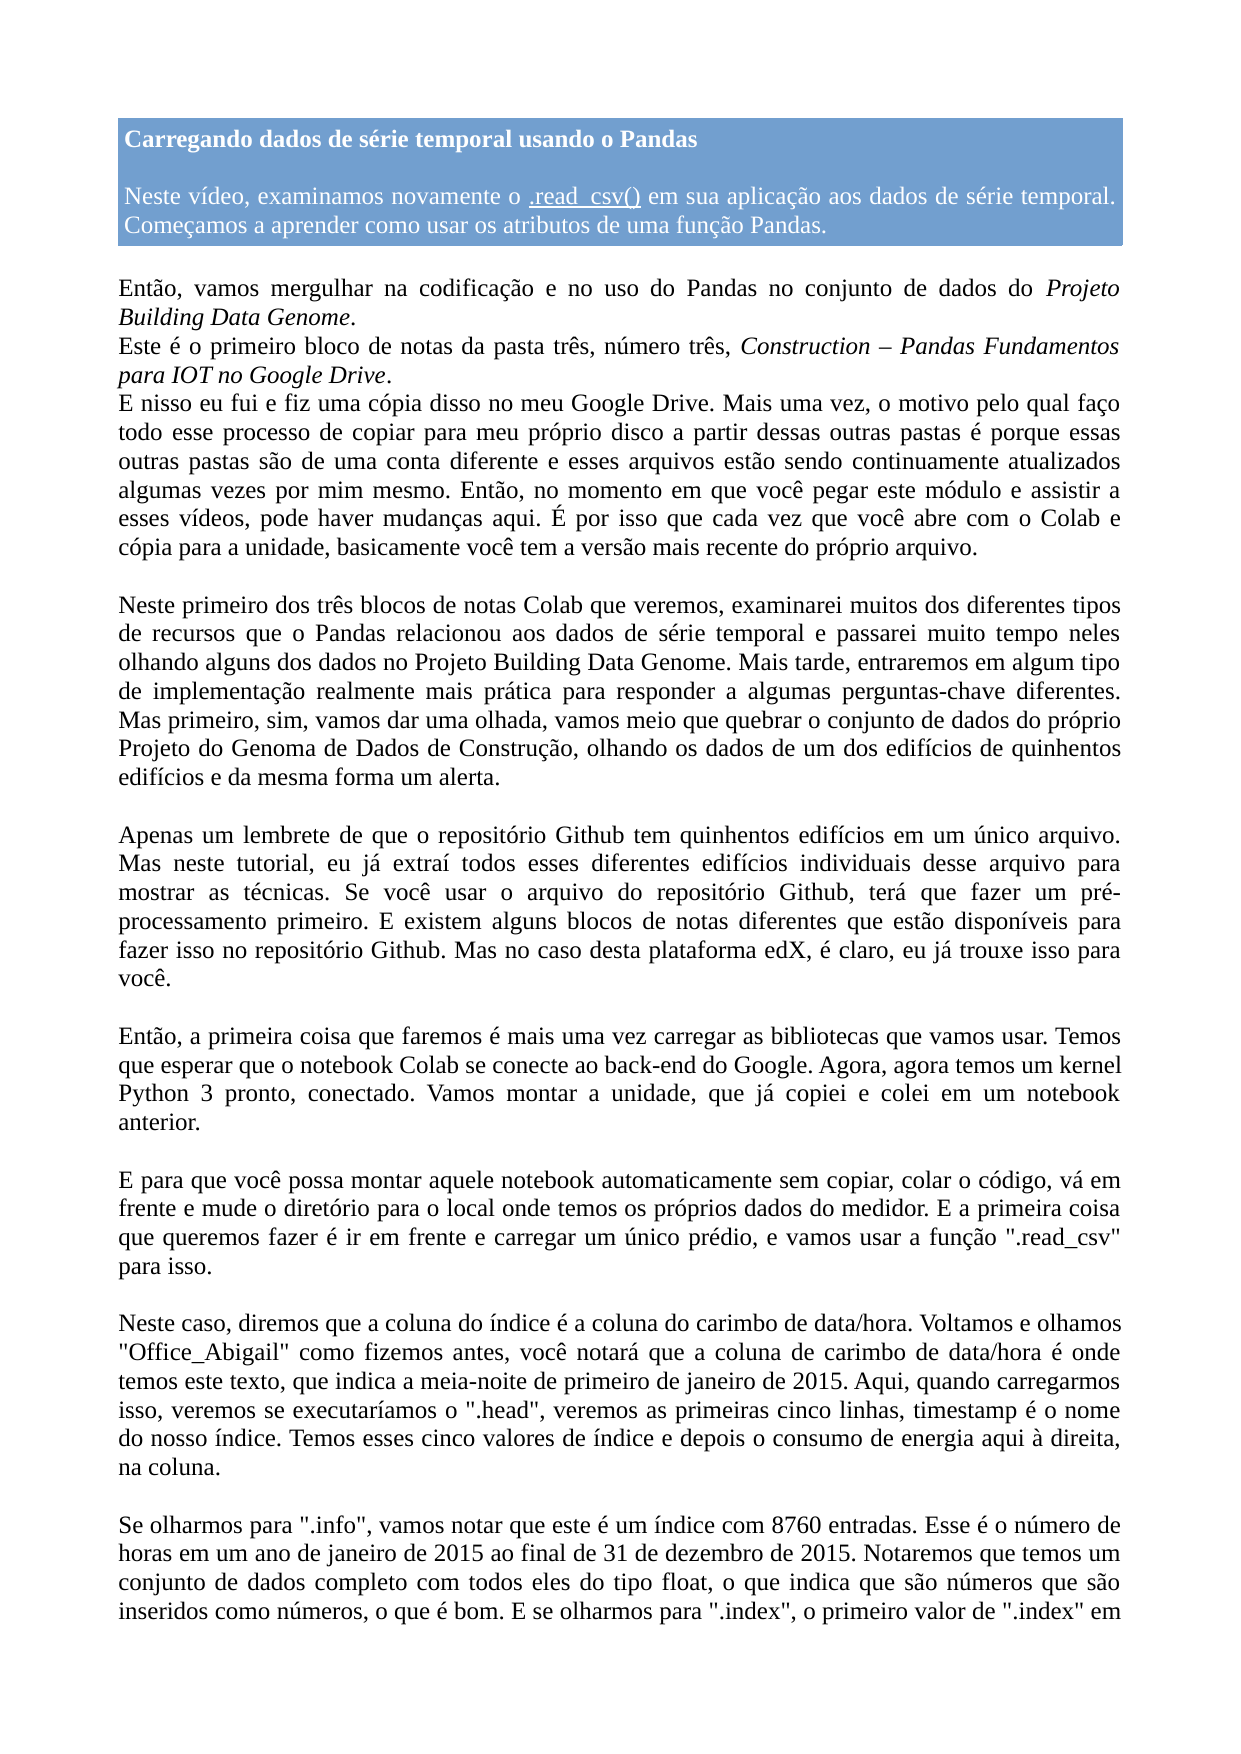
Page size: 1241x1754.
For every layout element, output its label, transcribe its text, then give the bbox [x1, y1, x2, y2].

text Neste primeiro dos três blocos de notas Colab que veremos, examinarei muitos dos diferentes tipos de recursos que o Pandas relacionou aos dados de série temporal e passarei muito tempo neles olhando alguns dos dados no Projeto Building Data Genome. Mais tarde, entraremos em algum tipo de implementação realmente mais prática para responder a algumas perguntas-chave diferentes. Mas primeiro, sim, vamos dar uma olhada, vamos meio que quebrar o conjunto de dados do próprio Projeto do Genoma de Dados de Construção, olhando os dados de um dos edifícios de quinhentos edifícios e da mesma forma um alerta. [118, 590, 1122, 791]
text Neste caso, diremos que a coluna do índice é a coluna do carimbo de data/hora. Voltamos e olhamos "Office_Abigail" como fizemos antes, você notará que a coluna de carimbo de data/hora é onde temos este texto, que indica a meia-noite de primeiro de janeiro de 2015. Aqui, quando carregarmos isso, veremos se executaríamos o ".head", veremos as primeiras cinco linhas, timestamp é o nome do nosso índice. Temos esses cinco valores de índice e depois o consumo de energia aqui à direita, na coluna. [118, 1308, 1122, 1481]
text Então, vamos mergulhar na codificação e no uso do Pandas no conjunto de dados do Projeto Building Data Genome. [118, 273, 1122, 331]
text Se olharmos para ".info", vamos notar que este é um índice com 8760 entradas. Esse é o número de horas em um ano de janeiro de 2015 ao final de 31 de dezembro de 2015. Notaremos que temos um conjunto de dados completo com todos eles do tipo float, o que indica que são números que são inseridos como números, o que é bom. E se olharmos para ".index", o primeiro valor de ".index" em [118, 1510, 1122, 1625]
text E para que você possa montar aquele notebook automaticamente sem copiar, colar o código, vá em frente e mude o diretório para o local onde temos os próprios dados do medidor. E a primeira coisa que queremos fazer é ir em frente e carregar um único prédio, e vamos usar a função ".read_csv" para isso. [118, 1165, 1122, 1280]
text Então, a primeira coisa que faremos é mais uma vez carregar as bibliotecas que vamos usar. Temos que esperar que o notebook Colab se conecte ao back-end do Google. Agora, agora temos um kernel Python 3 pronto, conectado. Vamos montar a unidade, que já copiei e colei em um notebook anterior. [118, 1021, 1122, 1136]
text Apenas um lembrete de que o repositório Github tem quinhentos edifícios em um único arquivo. Mas neste tutorial, eu já extraí todos esses diferentes edifícios individuais desse arquivo para mostrar as técnicas. Se você usar o arquivo do repositório Github, terá que fazer um pré-processamento primeiro. E existem alguns blocos de notas diferentes que estão disponíveis para fazer isso no repositório Github. Mas no caso desta plataforma edX, é claro, eu já trouxe isso para você. [118, 820, 1122, 992]
text E nisso eu fui e fiz uma cópia disso no meu Google Drive. Mais uma vez, o motivo pelo qual faço todo esse processo de copiar para meu próprio disco a partir dessas outras pastas é porque essas outras pastas são de uma conta diferente e esses arquivos estão sendo continuamente atualizados algumas vezes por mim mesmo. Então, no momento em que você pegar este módulo e assistir a esses vídeos, pode haver mudanças aqui. É por isso que cada vez que você abre com o Colab e cópia para a unidade, basicamente você tem a versão mais recente do próprio arquivo. [118, 388, 1122, 561]
text Este é o primeiro bloco de notas da pasta três, número três, Construction – Pandas Fundamentos para IOT no Google Drive. [118, 331, 1122, 388]
table_header Carregando dados de série temporal usando o Pandas Neste vídeo, examinamos novamente o .read_csv() em sua aplicação aos dados de série temporal. Começamos a aprender como usar os atributos de uma função Pandas. [119, 119, 1122, 245]
